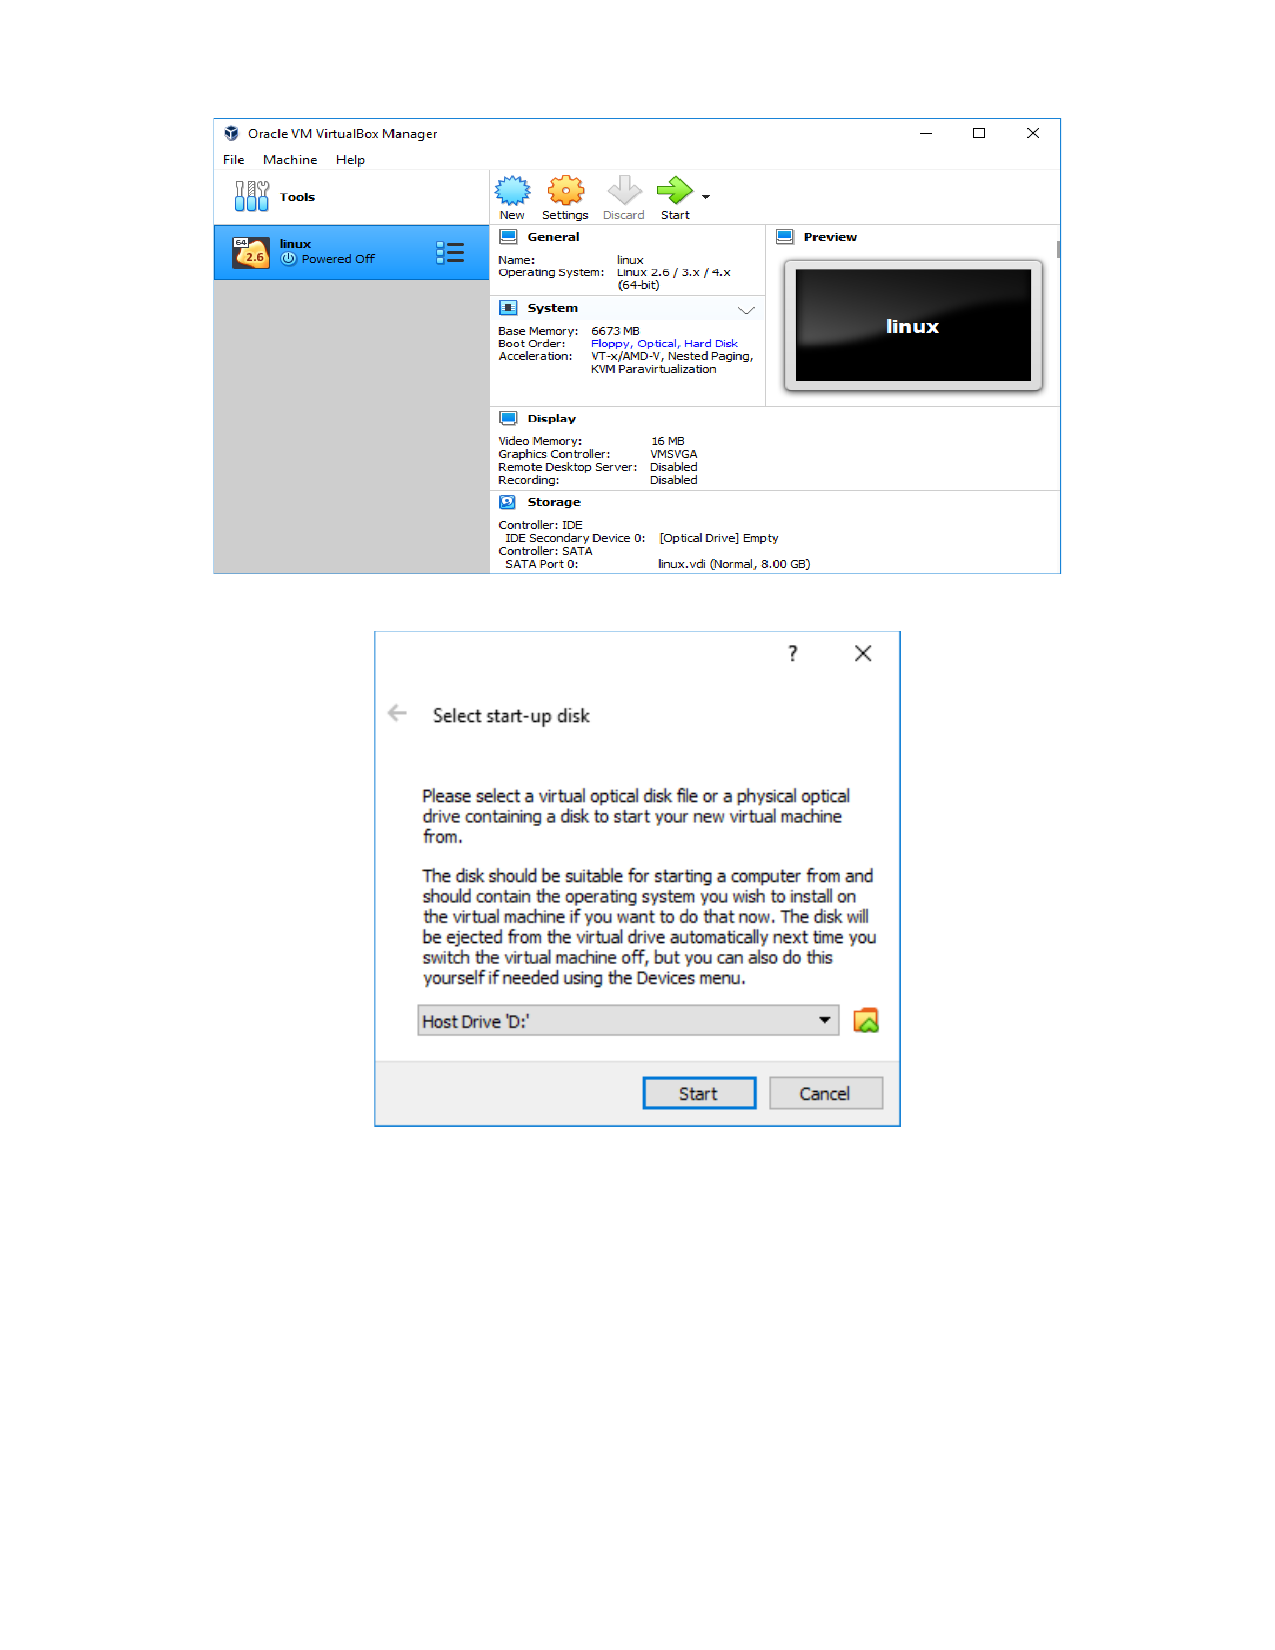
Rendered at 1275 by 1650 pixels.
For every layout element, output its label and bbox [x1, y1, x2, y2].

picture [213, 118, 1062, 574]
picture [374, 631, 901, 1127]
